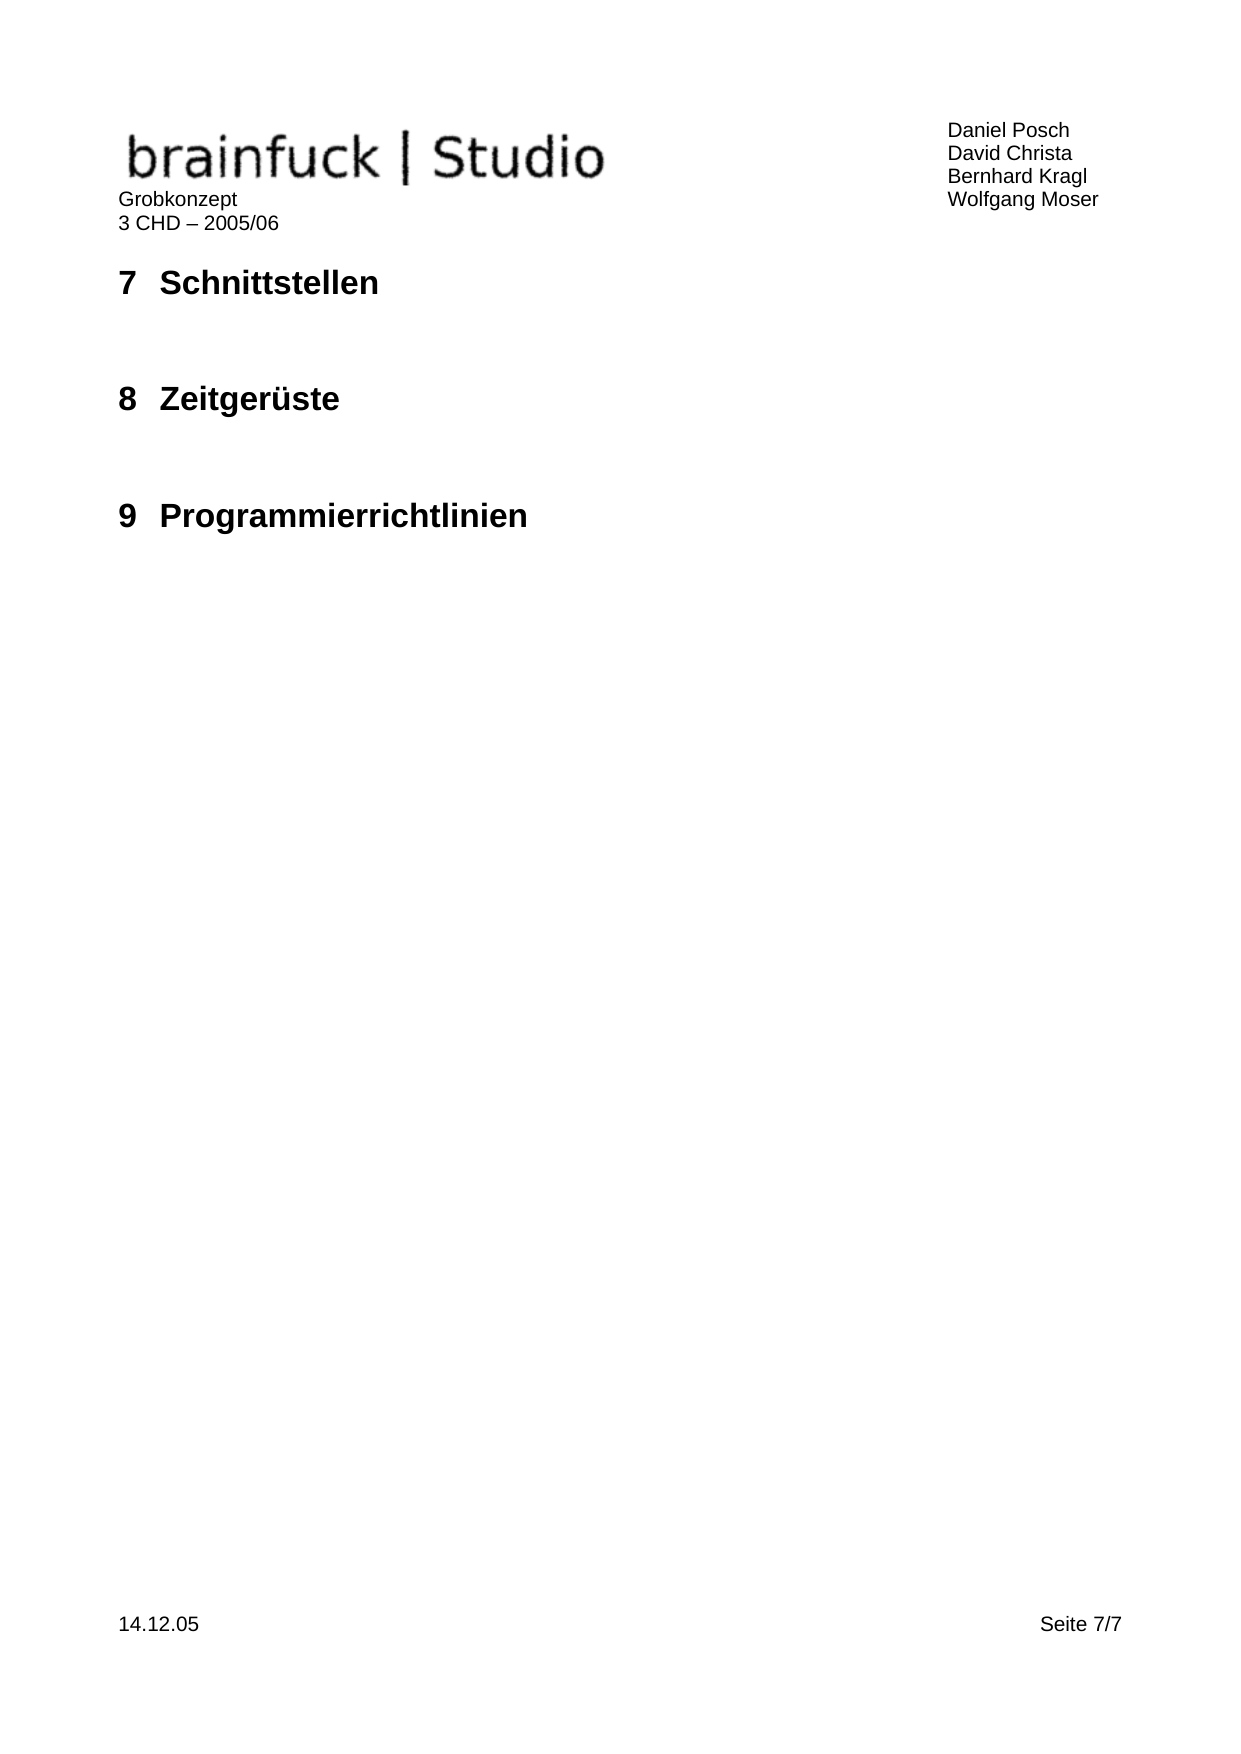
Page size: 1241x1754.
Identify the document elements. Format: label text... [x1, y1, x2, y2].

subtitle Zeitgerüste [118, 380, 1122, 418]
subtitle Schnittstellen [118, 264, 1122, 301]
subtitle Programmierrichtlinien [118, 497, 1122, 534]
picture [118, 118, 609, 187]
